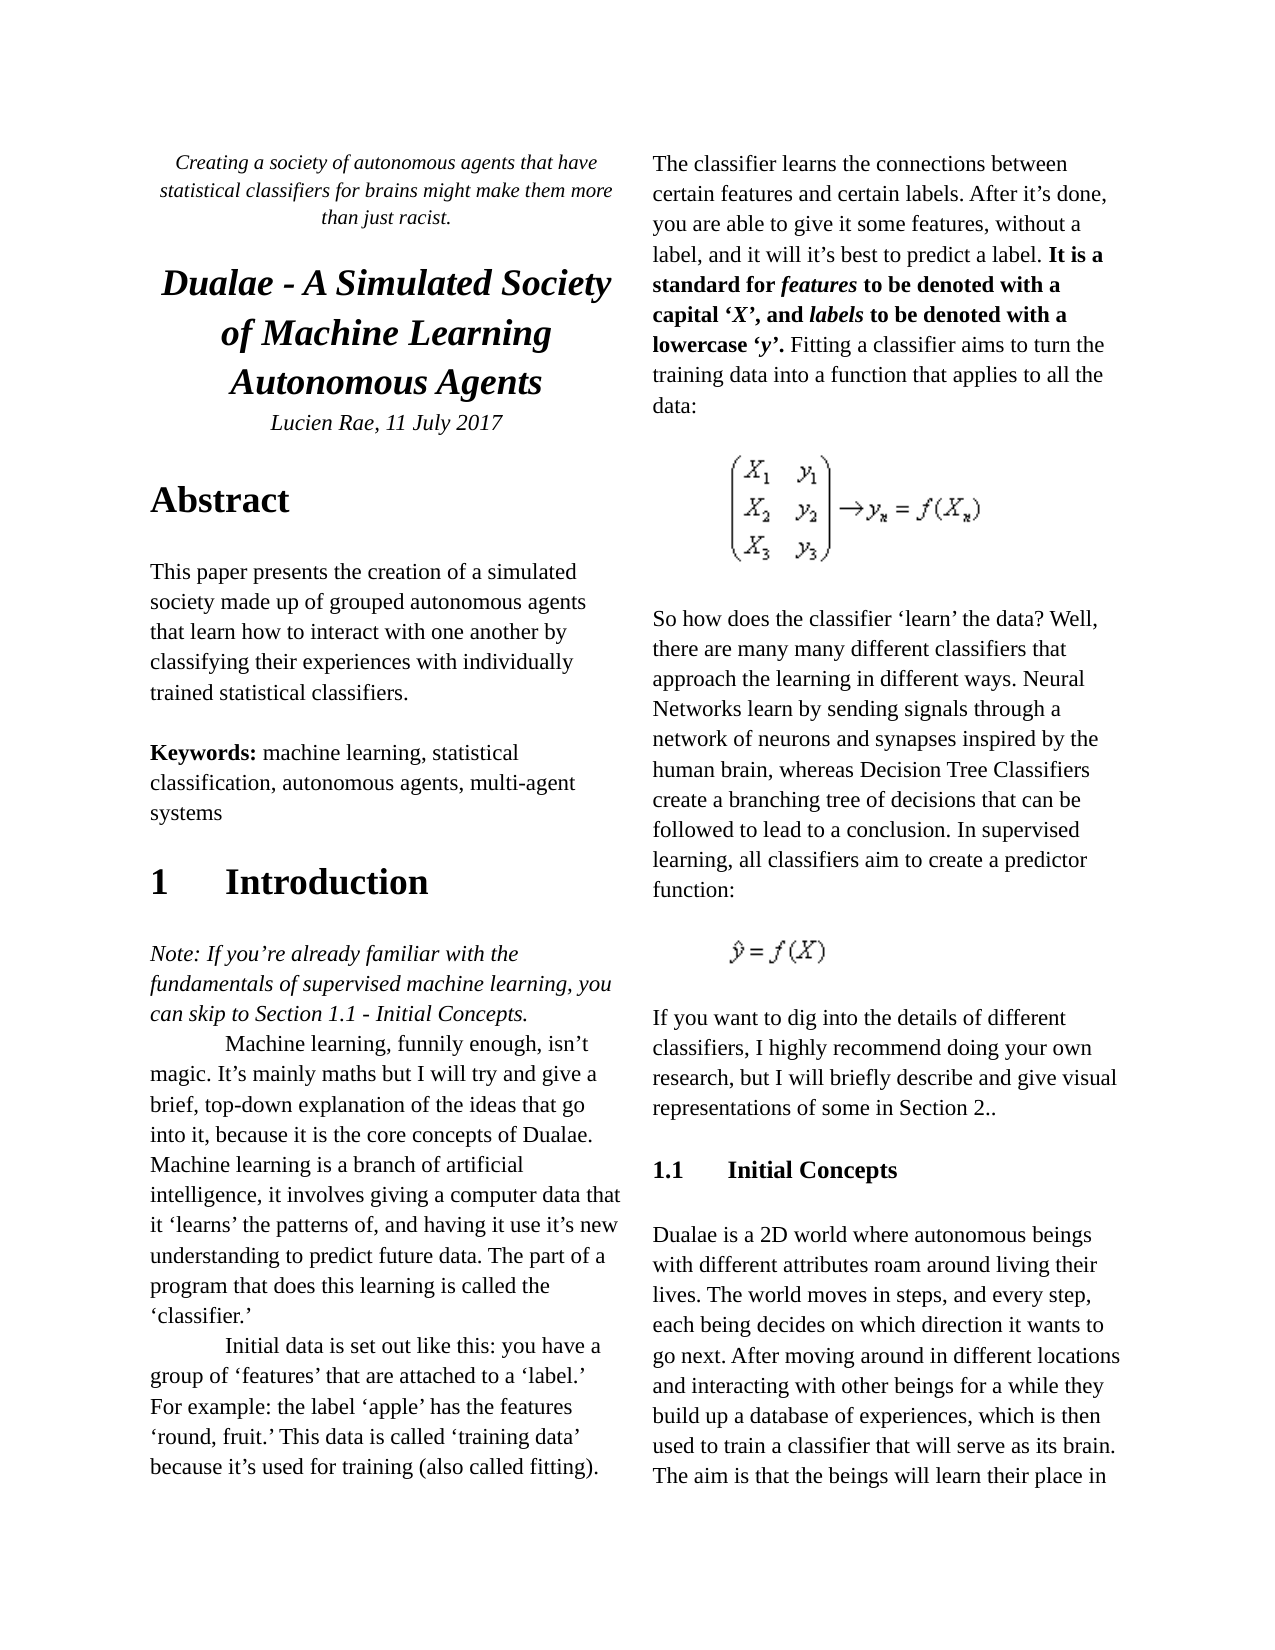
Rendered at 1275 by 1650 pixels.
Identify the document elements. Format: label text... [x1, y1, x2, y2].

text 1 Introduction [150, 860, 623, 903]
text Lucien Rae, 11 July 2017 [150, 409, 623, 436]
text Dualae is a 2D world where autonomous beings with different attributes roam around living their lives. The world moves in steps, and every step, each being decides on which direction it wants to go next. After moving around in different locations and interacting with other beings for a while they build up a database of experiences, which is then used to train a classifier that will serve as its brain. The aim is that the beings will learn their place in [652, 1221, 1125, 1489]
text Initial data is set out like this: you have a group of ‘features’ that are attached to a ‘label.’ For example: the label ‘apple’ has the features ‘round, fruit.’ This data is called ‘training data’ because it’s used for training (also called fitting). [150, 1332, 623, 1479]
text Abstract [150, 478, 623, 521]
text Machine learning, funnily enough, isn’t magic. It’s mainly maths but I will try and give a brief, top-down explanation of the ideas that go into it, because it is the core concepts of Dualae. Machine learning is a branch of artificial intelligence, it involves giving a computer data that it ‘learns’ the patterns of, and having it use it’s new understanding to predict future data. The part of a program that does this learning is called the ‘classifier.’ [150, 1030, 623, 1328]
text This paper presents the creation of a simulated society made up of grouped autonomous agents that learn how to interact with one another by classifying their experiences with individually trained statistical classifiers. [150, 558, 623, 705]
picture [727, 936, 831, 970]
text Keywords: machine learning, statistical classification, autonomous agents, multi-agent systems [150, 739, 623, 826]
text Note: If you’re already familiar with the fundamentals of supervised machine learning, you can skip to Section 1.1 - Initial Concepts. [150, 939, 623, 1026]
text So how does the classifier ‘learn’ the data? Well, there are many many different classifiers that approach the learning in different ways. Neural Networks learn by sending signals through a network of neurons and synapses inspired by the human brain, whereas Decision Tree Classifiers create a branching tree of decisions that can be followed to lead to a conclusion. In supervised learning, all classifiers aim to create a predictor function: [652, 604, 1125, 903]
picture [727, 452, 986, 568]
text If you want to dig into the details of different classifiers, I highly recommend doing your own research, but I will briefly describe and give visual representations of some in Section 2.. [652, 1004, 1125, 1121]
text Dualae - A Simulated Society of Machine Learning Autonomous Agents [150, 260, 623, 403]
text 1.1 Initial Concepts [652, 1155, 1125, 1183]
text The classifier learns the connections between certain features and certain labels. After it’s done, you are able to give it some features, without a label, and it will it’s best to predict a label. It is a standard for features to be denoted with a capital ‘X’, and labels to be denoted with a lowercase ‘y’. Fitting a classifier aims to turn the training data into a function that applies to all the data: [652, 150, 1125, 418]
text Creating a society of autonomous agents that have statistical classifiers for brains might make them more than just racist. [150, 150, 623, 229]
